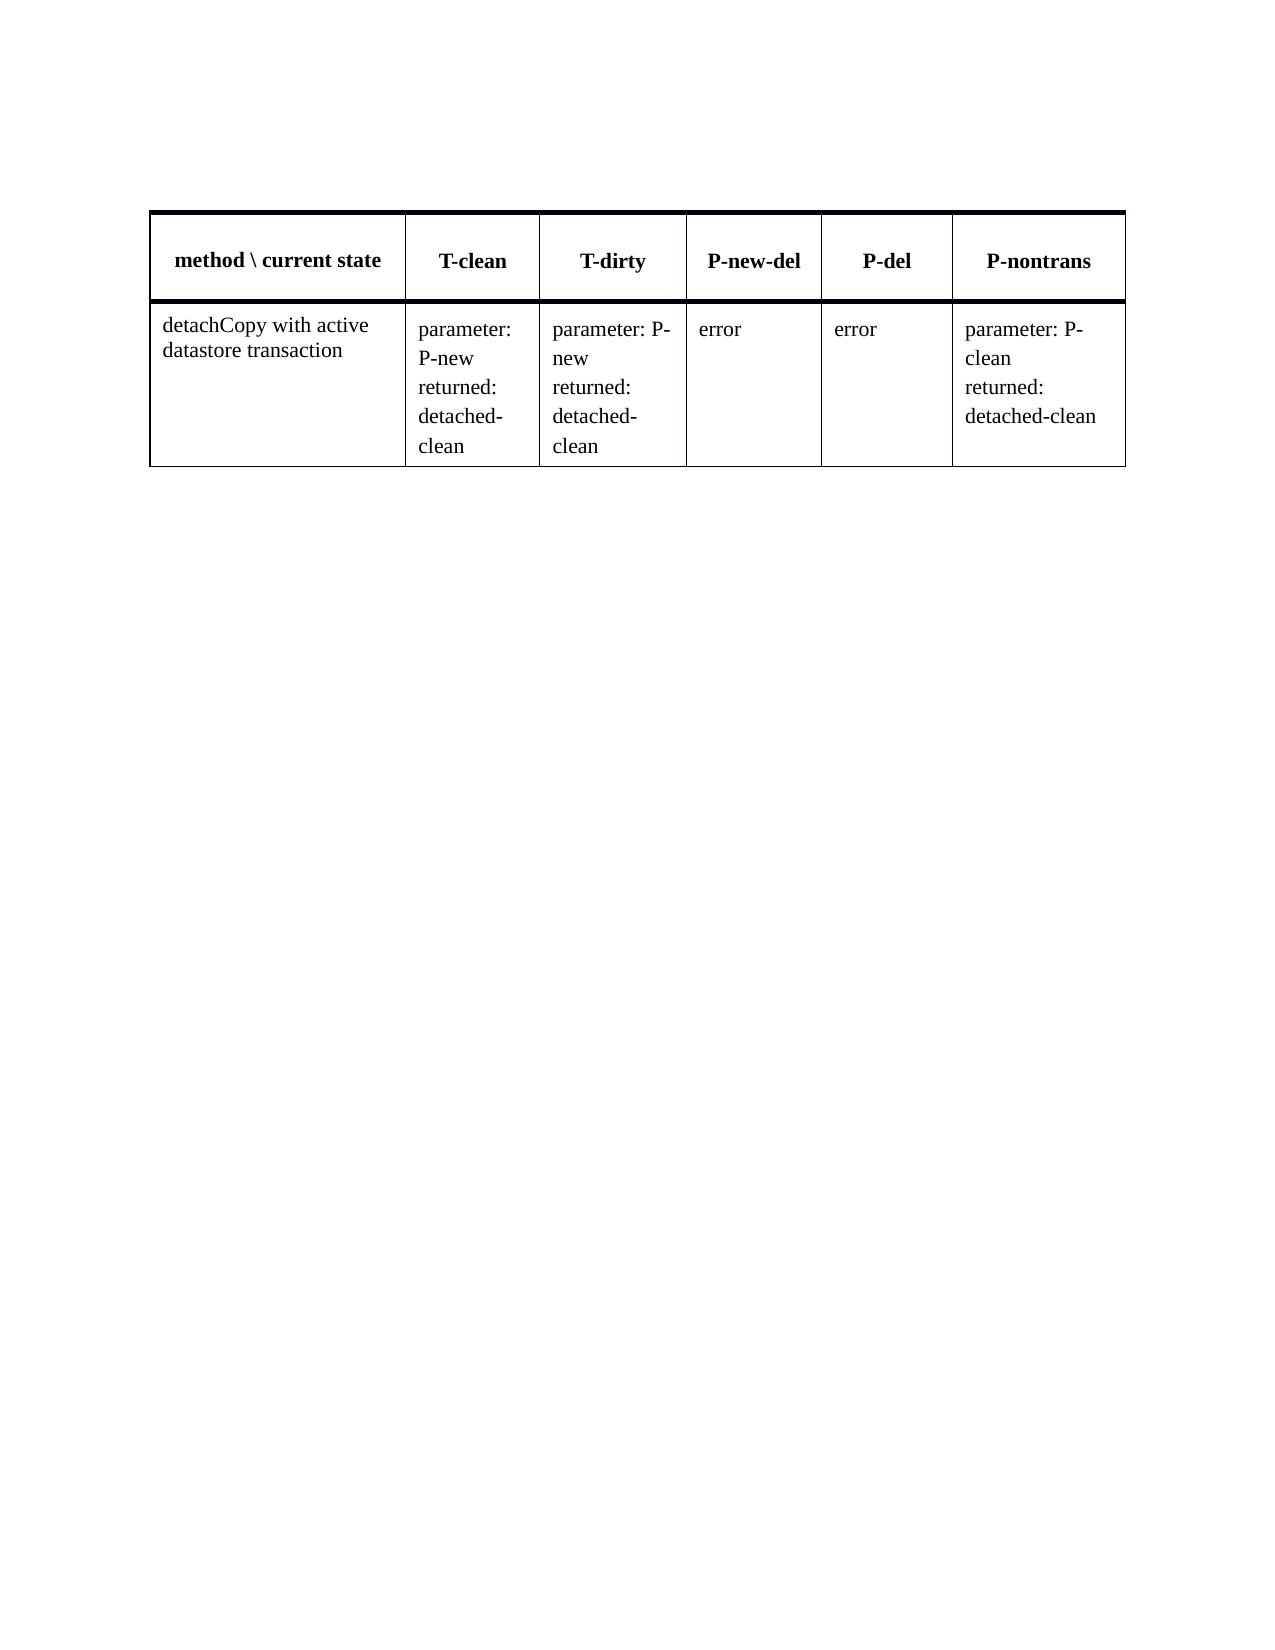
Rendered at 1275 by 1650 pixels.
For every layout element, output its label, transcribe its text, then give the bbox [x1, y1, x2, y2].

table_header P-new-del [687, 215, 821, 298]
table_header P-nontrans [953, 215, 1125, 298]
table_cell detachCopy with active datastore transaction [151, 304, 405, 466]
table_header method \ current state [151, 215, 405, 298]
table_header T-clean [406, 215, 539, 298]
table_cell parameter: P-new returned: detached-clean [540, 304, 686, 466]
table_cell parameter: P-new returned: detached-clean [406, 304, 539, 466]
table_cell error [822, 304, 952, 466]
table_cell parameter: P-clean returned: detached-clean [953, 304, 1125, 466]
table_header P-del [822, 215, 952, 298]
table_cell error [687, 304, 821, 466]
table_header T-dirty [540, 215, 686, 298]
